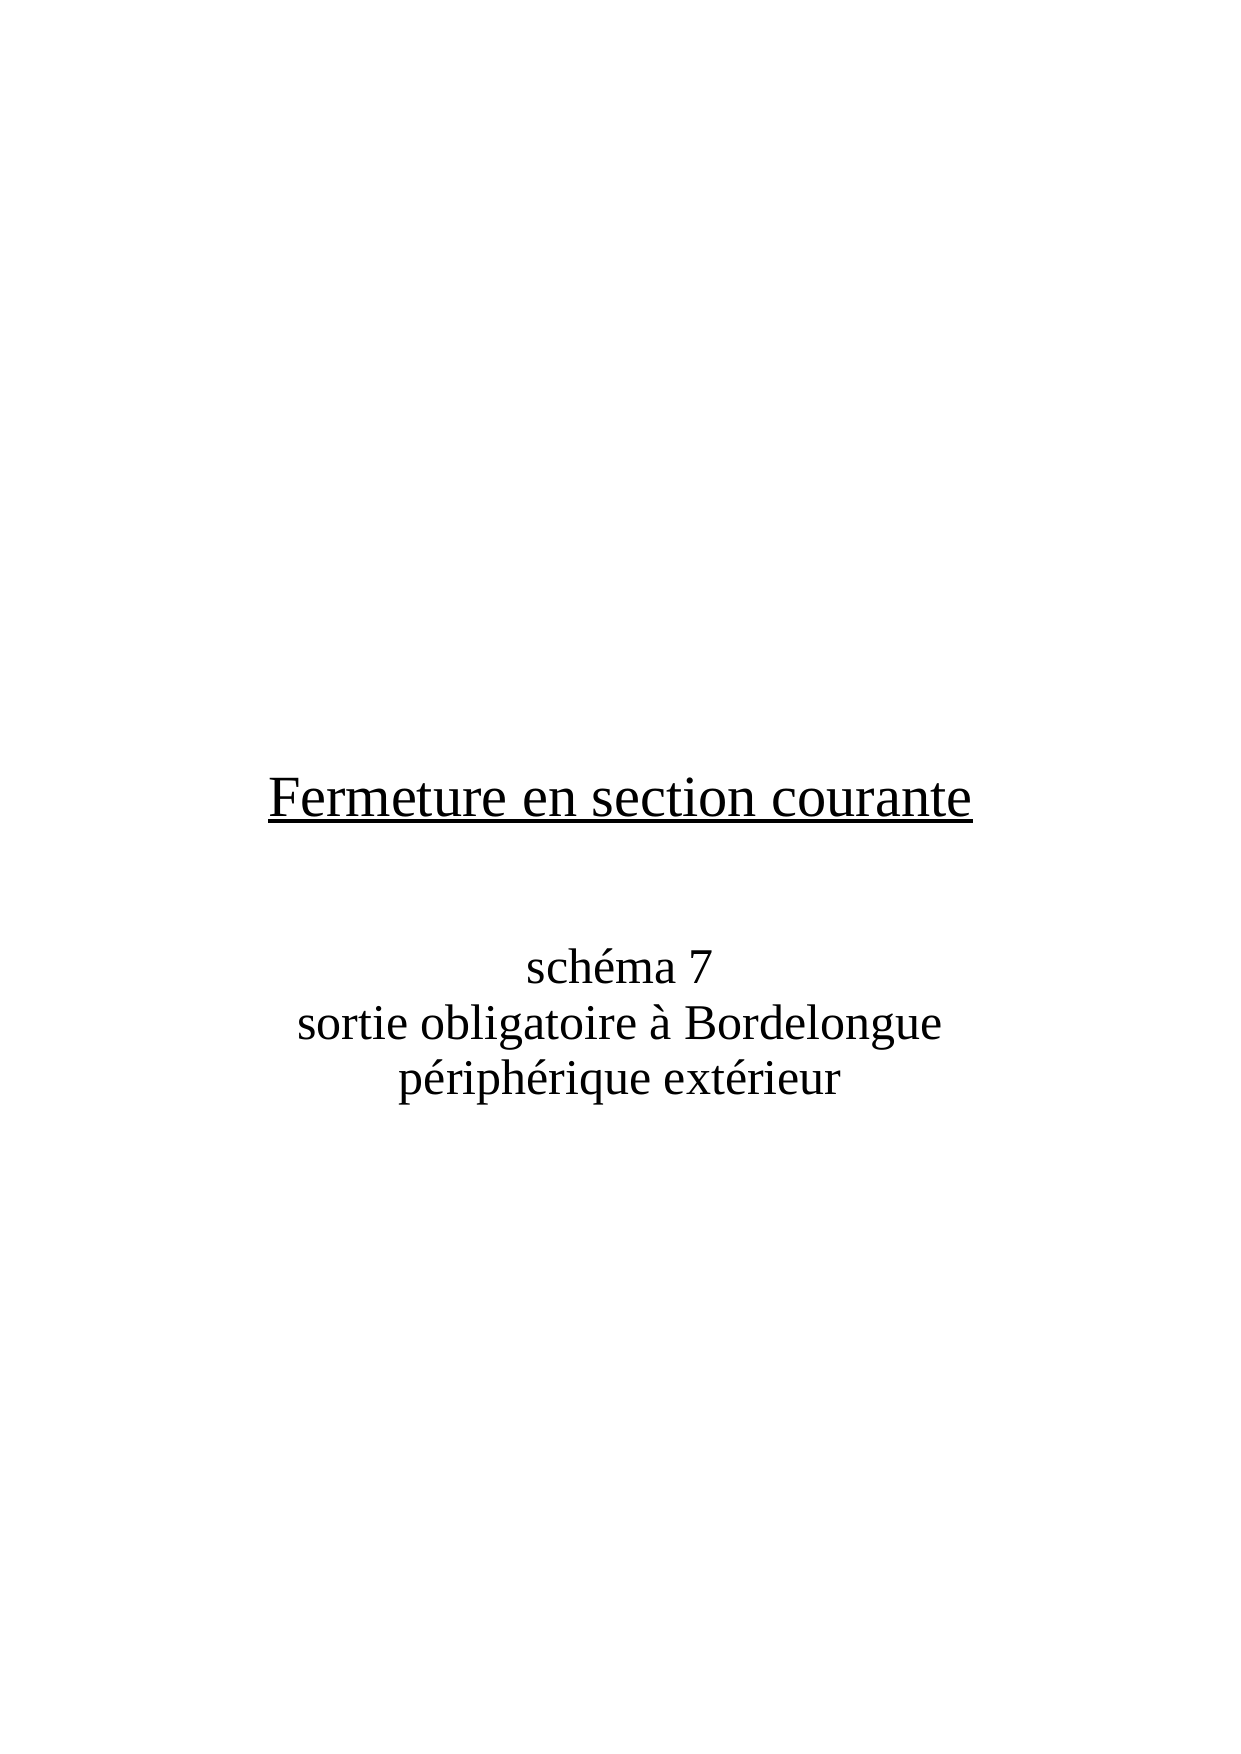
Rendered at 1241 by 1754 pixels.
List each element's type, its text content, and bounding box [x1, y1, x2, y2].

text sortie obligatoire à Bordelongue [118, 995, 1122, 1050]
text Fermeture en section courante [118, 764, 1122, 828]
text schéma 7 [118, 939, 1122, 995]
text périphérique extérieur [118, 1050, 1122, 1106]
